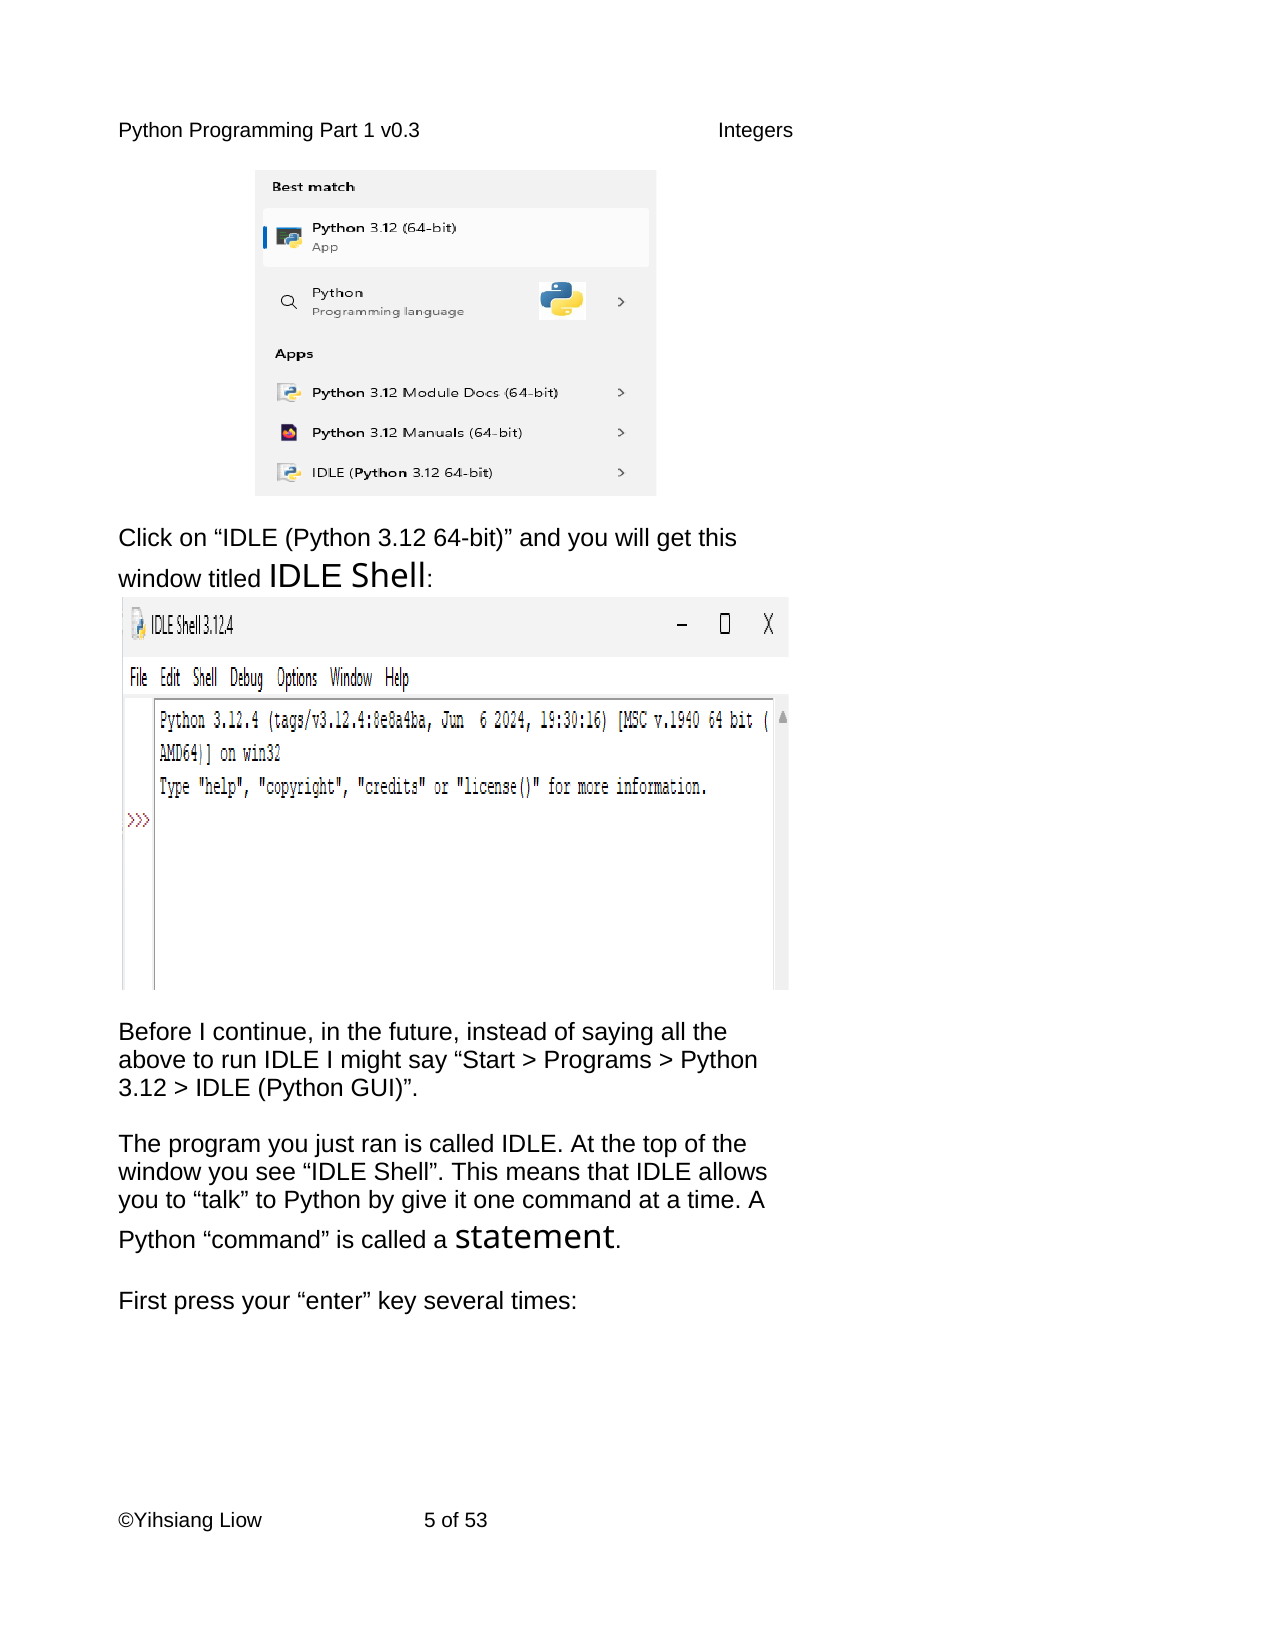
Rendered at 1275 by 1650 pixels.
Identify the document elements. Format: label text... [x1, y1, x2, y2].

text First press your “enter” key several times: [118, 1287, 793, 1314]
text The program you just ran is called IDLE. At the top of the window you see “IDLE Shell”. This means that IDLE allows you to “talk” to Python by give it one command at a time. A Python “command” is called a statement. [118, 1129, 793, 1259]
picture [122, 597, 789, 990]
picture [255, 170, 657, 496]
text Click on “IDLE (Python 3.12 64-bit)” and you will get this window titled IDLE Shell: [118, 524, 793, 597]
text Before I continue, in the future, instead of saying all the above to run IDLE I might say “Start > Programs > Python 3.12 > IDLE (Python GUI)”. [118, 1018, 793, 1102]
